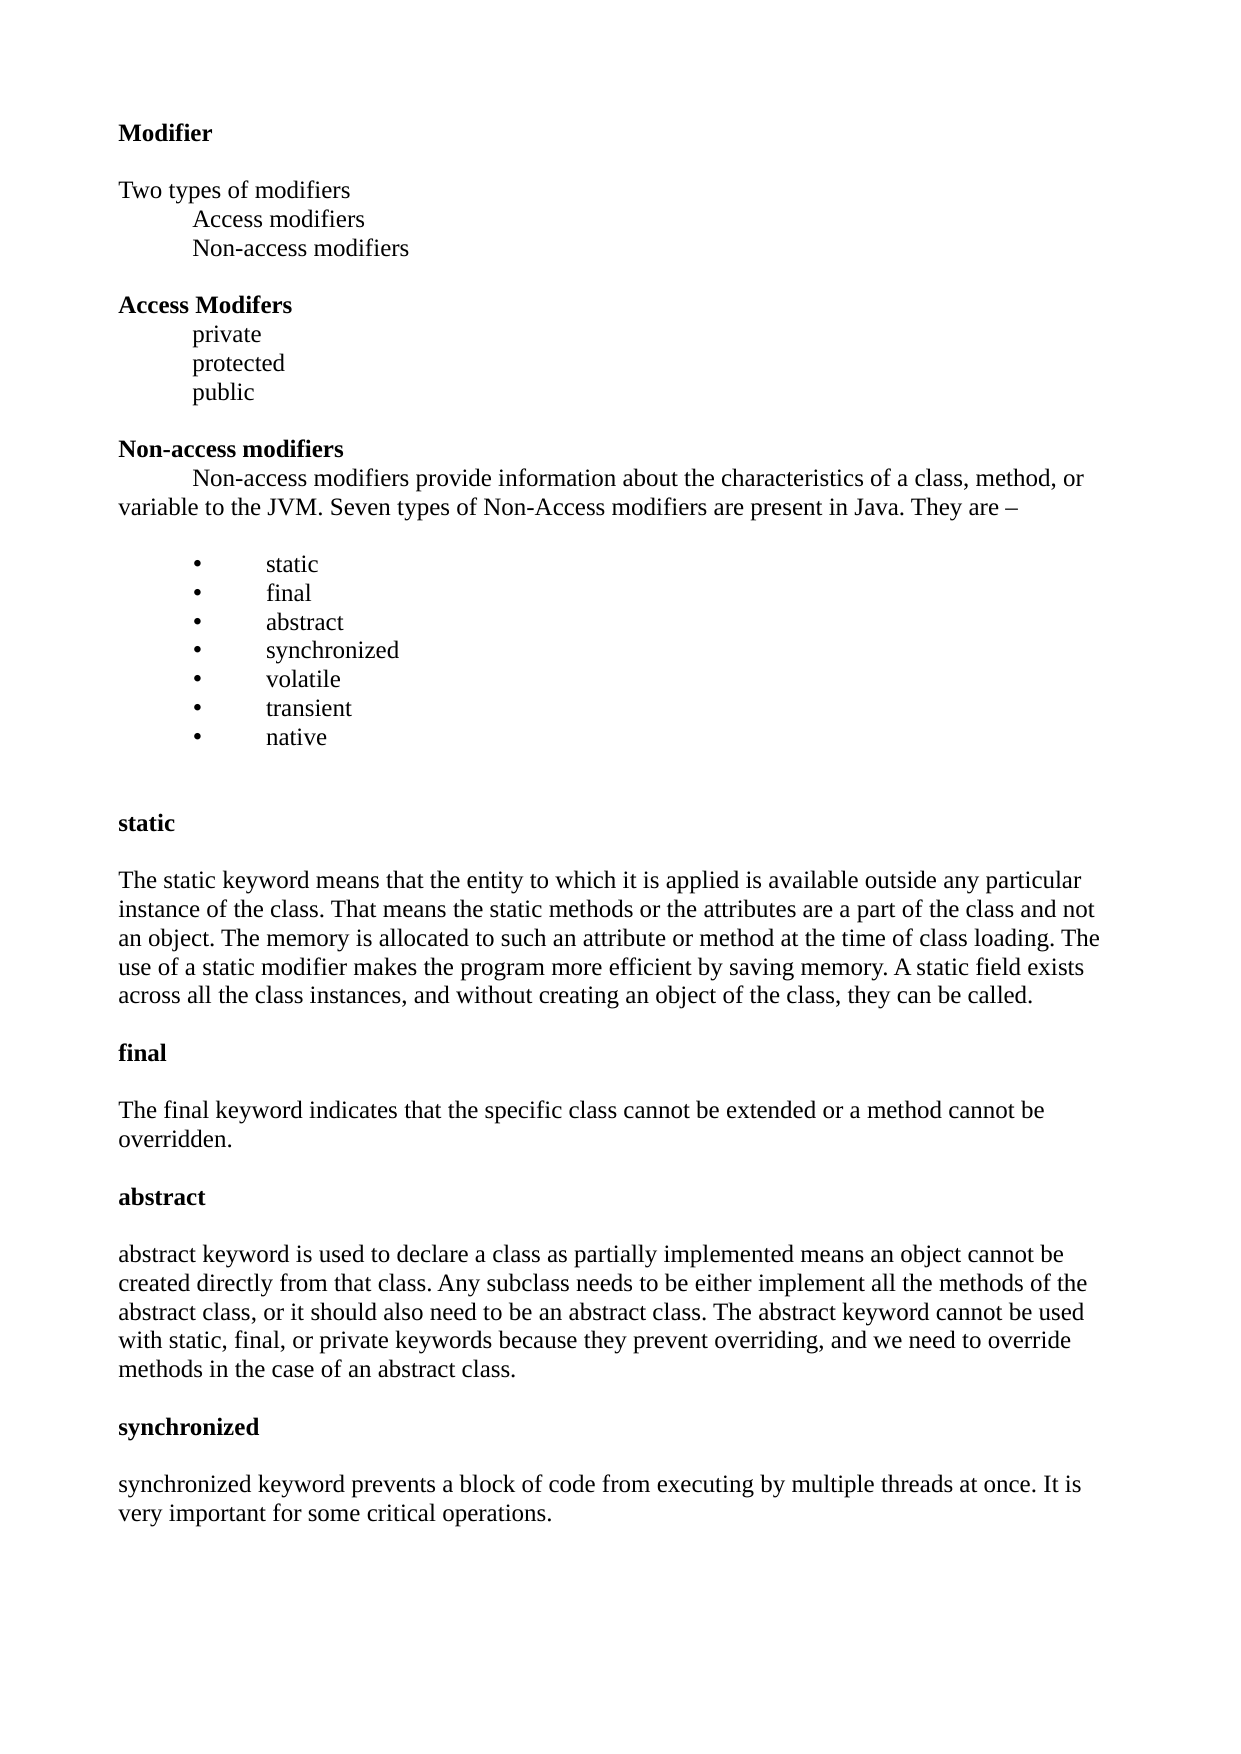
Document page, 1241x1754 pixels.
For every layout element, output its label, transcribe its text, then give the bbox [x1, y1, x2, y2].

list static [193, 549, 1122, 578]
text abstract keyword is used to declare a class as partially implemented means an object cannot be created directly from that class. Any subclass needs to be either implement all the methods of the abstract class, or it should also need to be an abstract class. The abstract keyword cannot be used with static, final, or private keywords because they prevent overriding, and we need to override methods in the case of an abstract class. [118, 1239, 1122, 1383]
text synchronized keyword prevents a block of code from executing by multiple threads at once. It is very important for some critical operations. [118, 1469, 1122, 1527]
text private [118, 319, 1122, 348]
text Access Modifers [118, 291, 1122, 319]
text Non-access modifiers [118, 233, 1122, 262]
text final [118, 1038, 1122, 1067]
text The final keyword indicates that the specific class cannot be extended or a method cannot be overridden. [118, 1096, 1122, 1153]
text Non-access modifiers [118, 434, 1122, 463]
text protected [118, 348, 1122, 377]
text synchronized [118, 1412, 1122, 1441]
text Access modifiers [118, 204, 1122, 233]
text Modifier [118, 118, 1122, 147]
list abstract [193, 607, 1122, 636]
list final [193, 578, 1122, 607]
list volatile [193, 664, 1122, 693]
text static [118, 808, 1122, 837]
text Non-access modifiers provide information about the characteristics of a class, method, or variable to the JVM. Seven types of Non-Access modifiers are present in Java. They are – [118, 463, 1122, 521]
list synchronized [193, 636, 1122, 664]
text Two types of modifiers [118, 176, 1122, 204]
list native [193, 722, 1122, 751]
text public [118, 377, 1122, 406]
text The static keyword means that the entity to which it is applied is available outside any particular instance of the class. That means the static methods or the attributes are a part of the class and not an object. The memory is allocated to such an attribute or method at the time of class loading. The use of a static modifier makes the program more efficient by saving memory. A static field exists across all the class instances, and without creating an object of the class, they can be called. [118, 866, 1122, 1009]
list transient [193, 693, 1122, 722]
text abstract [118, 1182, 1122, 1211]
